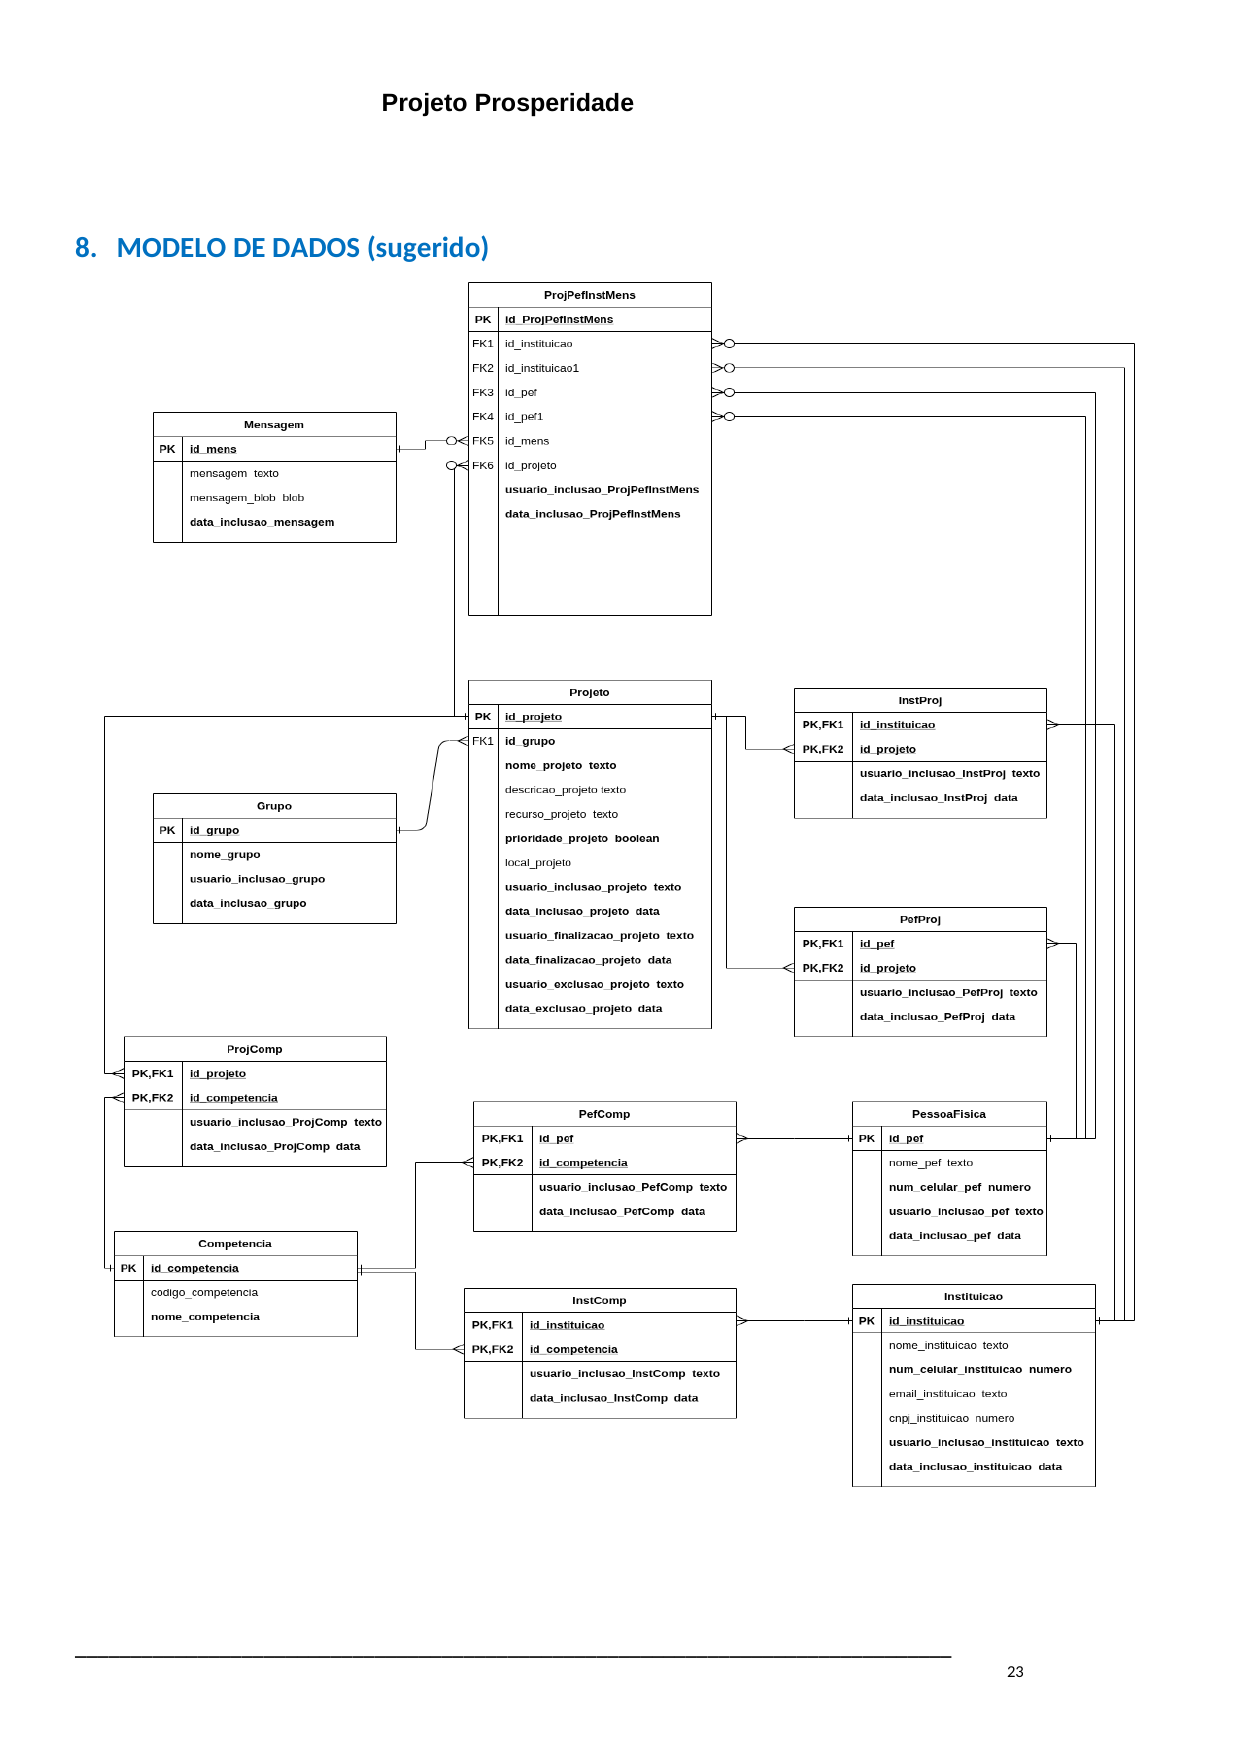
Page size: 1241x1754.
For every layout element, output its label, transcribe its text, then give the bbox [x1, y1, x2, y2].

picture [93, 282, 1147, 1487]
subtitle MODELO DE DADOS (sugerido) [75, 229, 1165, 265]
